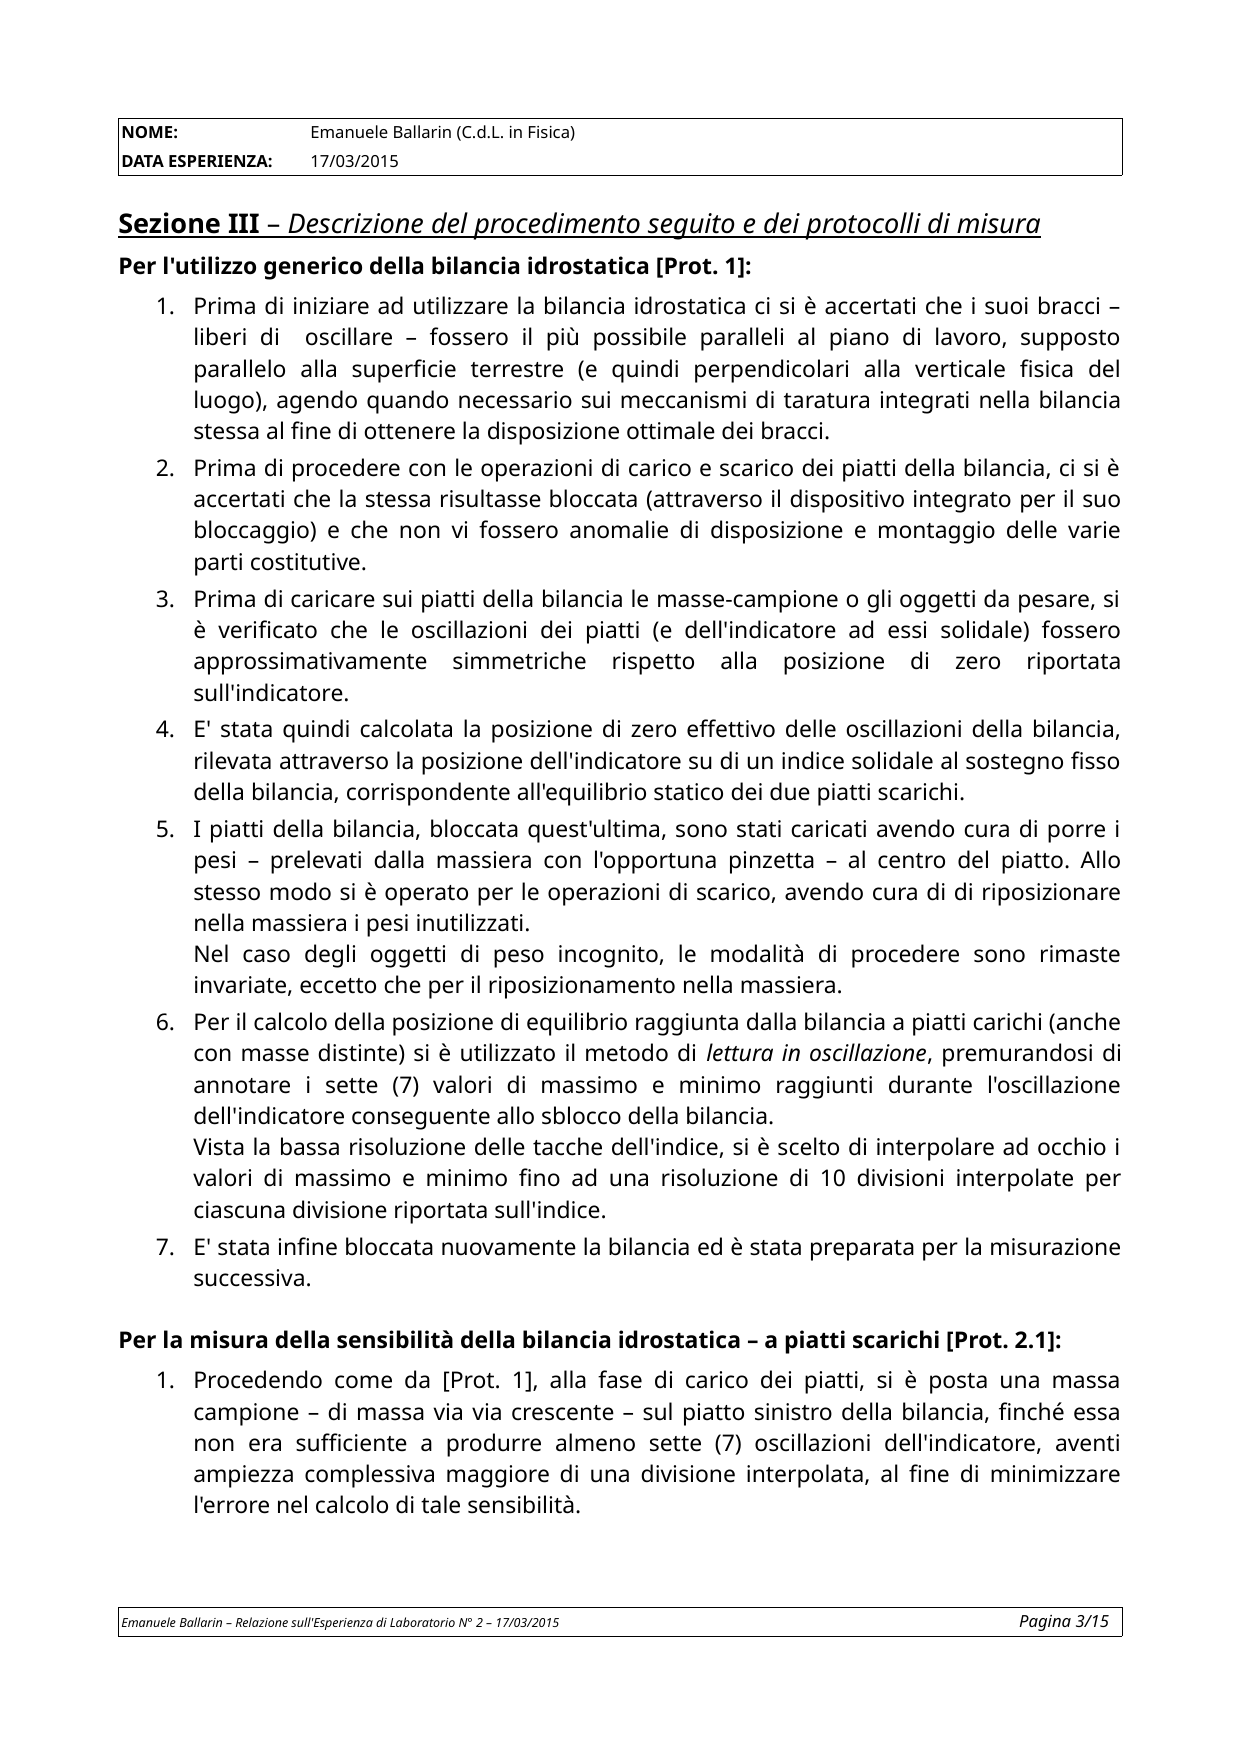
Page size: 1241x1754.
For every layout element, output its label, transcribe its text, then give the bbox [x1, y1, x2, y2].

list Prima di iniziare ad utilizzare la bilancia idrostatica ci si è accertati che i suoi bracci – liberi di oscillare – fossero il più possibile paralleli al piano di lavoro, supposto parallelo alla superficie terrestre (e quindi perpendicolari alla verticale fisica del luogo), agendo quando necessario sui meccanismi di taratura integrati nella bilancia stessa al fine di ottenere la disposizione ottimale dei bracci. [156, 290, 1122, 446]
list E' stata quindi calcolata la posizione di zero effettivo delle oscillazioni della bilancia, rilevata attraverso la posizione dell'indicatore su di un indice solidale al sostegno fisso della bilancia, corrispondente all'equilibrio statico dei due piatti scarichi. [156, 713, 1122, 807]
list Prima di procedere con le operazioni di carico e scarico dei piatti della bilancia, ci si è accertati che la stessa risultasse bloccata (attraverso il dispositivo integrato per il suo bloccaggio) e che non vi fossero anomalie di disposizione e montaggio delle varie parti costitutive. [156, 452, 1122, 577]
text Per l'utilizzo generico della bilancia idrostatica [Prot. 1]: [118, 250, 1122, 281]
list Nel caso degli oggetti di peso incognito, le modalità di procedere sono rimaste invariate, eccetto che per il riposizionamento nella massiera. [156, 938, 1122, 1000]
text Per la misura della sensibilità della bilancia idrostatica – a piatti scarichi [Prot. 2.1]: [118, 1324, 1122, 1356]
list E' stata infine bloccata nuovamente la bilancia ed è stata preparata per la misurazione successiva. [156, 1231, 1122, 1293]
list Vista la bassa risoluzione delle tacche dell'indice, si è scelto di interpolare ad occhio i valori di massimo e minimo fino ad una risoluzione di 10 divisioni interpolate per ciascuna divisione riportata sull'indice. [156, 1131, 1122, 1225]
list Per il calcolo della posizione di equilibrio raggiunta dalla bilancia a piatti carichi (anche con masse distinte) si è utilizzato il metodo di lettura in oscillazione, premurandosi di annotare i sette (7) valori di massimo e minimo raggiunti durante l'oscillazione dell'indicatore conseguente allo sblocco della bilancia. [156, 1006, 1122, 1131]
list I piatti della bilancia, bloccata quest'ultima, sono stati caricati avendo cura di porre i pesi – prelevati dalla massiera con l'opportuna pinzetta – al centro del piatto. Allo stesso modo si è operato per le operazioni di scarico, avendo cura di di riposizionare nella massiera i pesi inutilizzati. [156, 813, 1122, 938]
list Prima di caricare sui piatti della bilancia le masse-campione o gli oggetti da pesare, si è verificato che le oscillazioni dei piatti (e dell'indicatore ad essi solidale) fossero approssimativamente simmetriche rispetto alla posizione di zero riportata sull'indicatore. [156, 583, 1122, 708]
text Sezione III – Descrizione del procedimento seguito e dei protocolli di misura [118, 205, 1122, 242]
list Procedendo come da [Prot. 1], alla fase di carico dei piatti, si è posta una massa campione – di massa via via crescente – sul piatto sinistro della bilancia, finché essa non era sufficiente a produrre almeno sette (7) oscillazioni dell'indicatore, aventi ampiezza complessiva maggiore di una divisione interpolata, al fine di minimizzare l'errore nel calcolo di tale sensibilità. [156, 1364, 1122, 1520]
